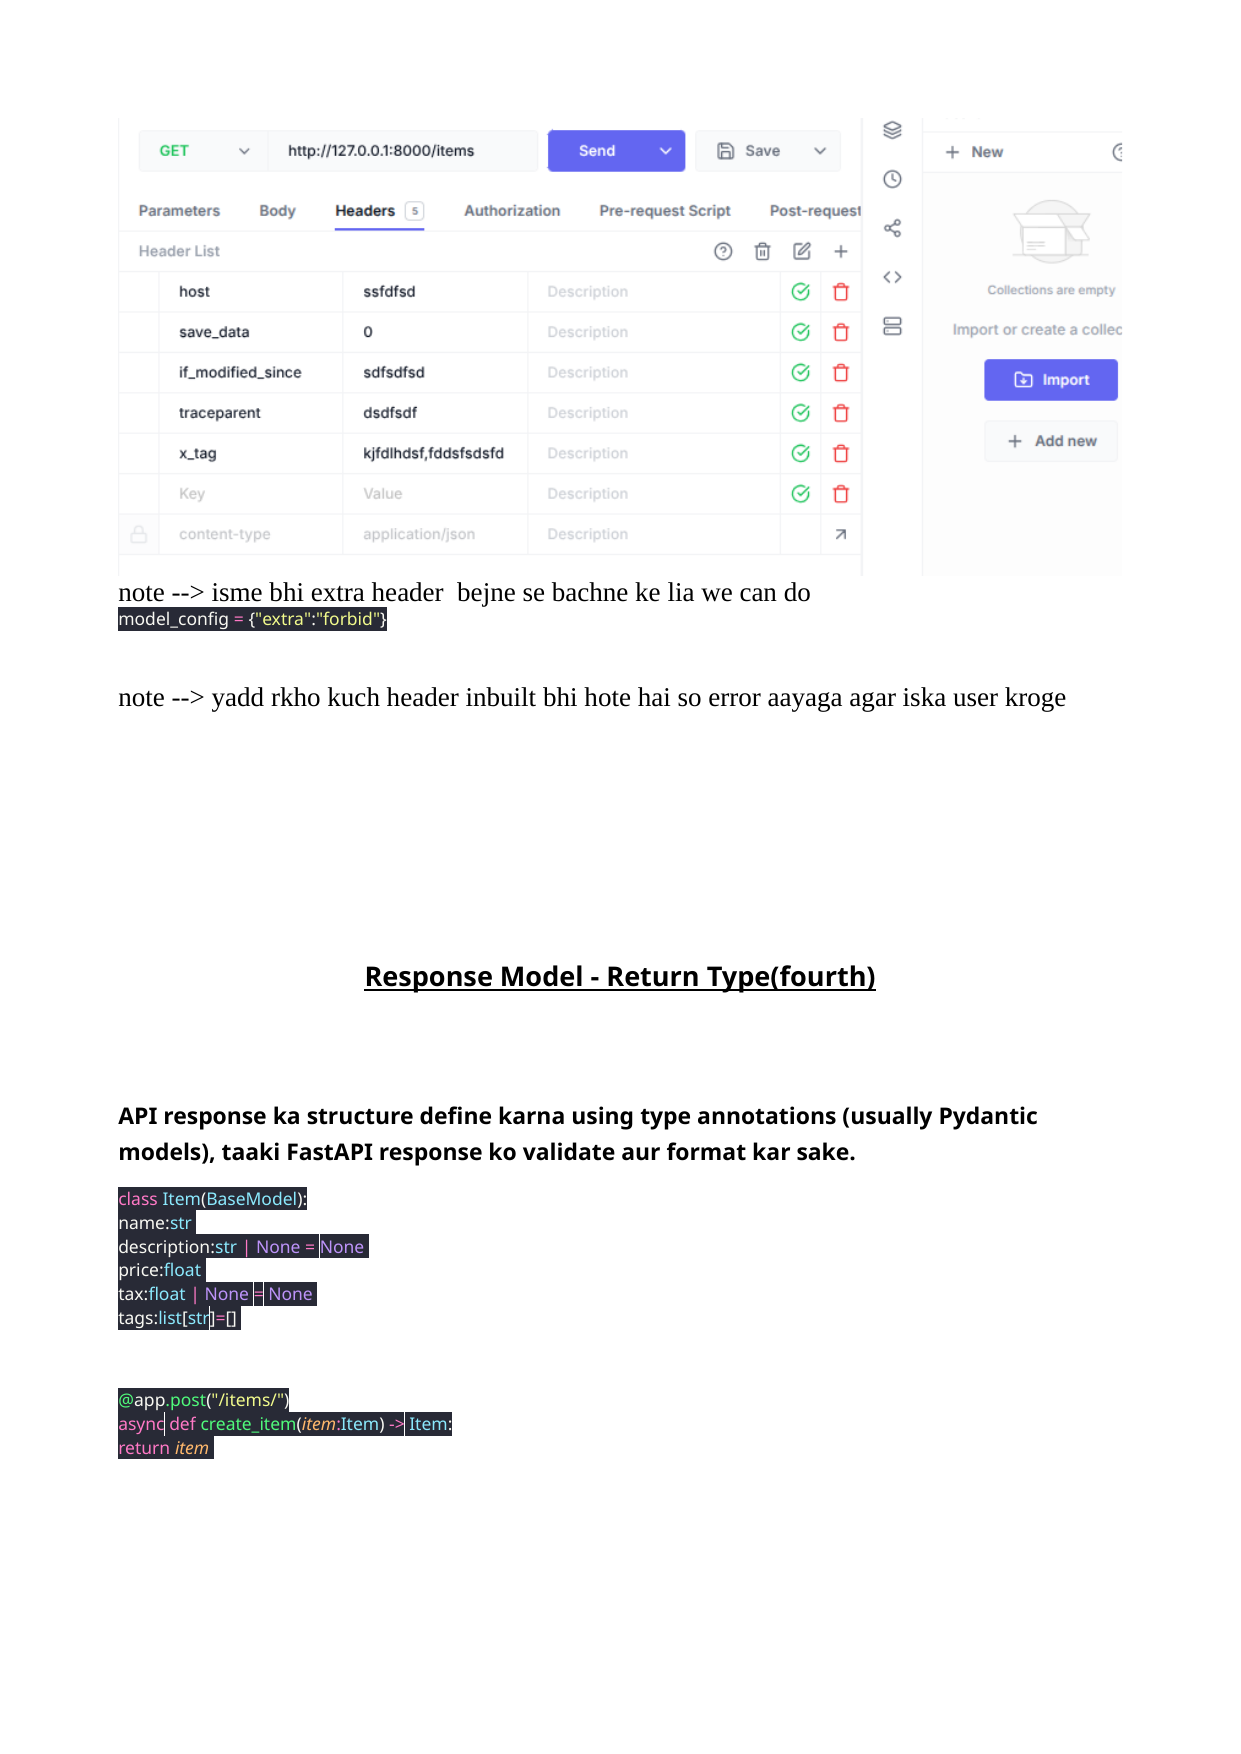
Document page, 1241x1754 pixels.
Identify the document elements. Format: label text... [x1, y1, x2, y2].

text price:float [118, 1258, 1122, 1282]
text return item [118, 1436, 1122, 1459]
text tax:float | None = None [118, 1282, 1122, 1306]
text note --> yadd rkho kuch header inbuilt bhi hote hai so error aayaga agar iska user kroge [118, 681, 1122, 712]
subtitle Response Model - Return Type(fourth) [118, 958, 1122, 995]
text model_config = {"extra":"forbid"} [118, 607, 1122, 631]
text name:str [118, 1210, 1122, 1234]
text description:str | None = None [118, 1234, 1122, 1258]
text async def create_item(item:Item) -> Item: [118, 1412, 1122, 1436]
picture [118, 118, 1123, 576]
text note --> isme bhi extra header bejne se bachne ke lia we can do [118, 576, 1122, 607]
text tags:list[str]=[] [118, 1306, 1122, 1330]
text @app.post("/items/") [118, 1388, 1122, 1412]
text class Item(BaseModel): [118, 1187, 1122, 1210]
text API response ka structure define karna using type annotations (usually Pydantic models), taaki FastAPI response ko validate aur format kar sake. [118, 1100, 1122, 1167]
